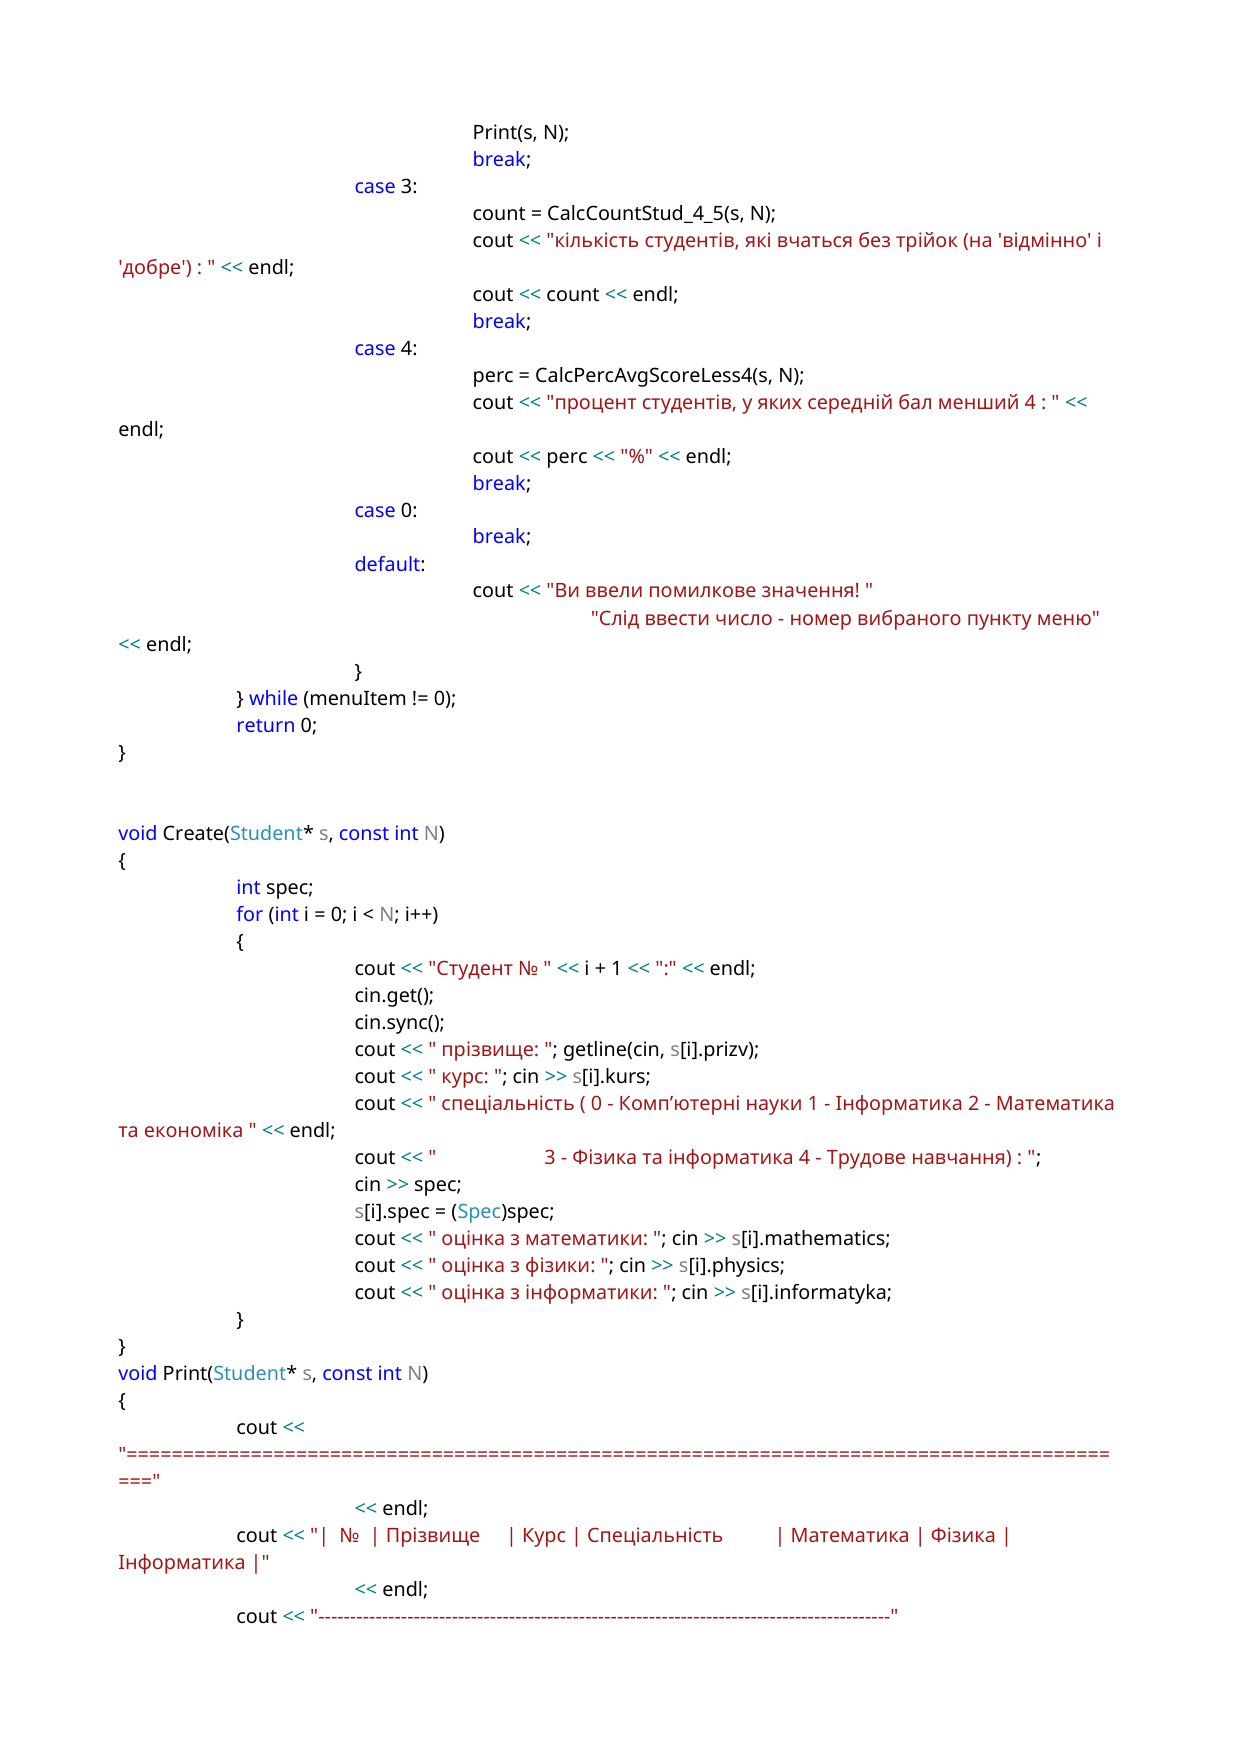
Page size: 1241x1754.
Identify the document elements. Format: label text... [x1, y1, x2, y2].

text break; [118, 145, 1122, 172]
text return 0; [118, 712, 1122, 739]
text case 4: [118, 334, 1122, 361]
text case 3: [118, 172, 1122, 199]
text << endl; [118, 1575, 1122, 1602]
text cin.sync(); [118, 1008, 1122, 1035]
text } while (menuItem != 0); [118, 685, 1122, 712]
text for (int i = 0; i < N; i++) [118, 901, 1122, 927]
text case 0: [118, 496, 1122, 523]
text Print(s, N); [118, 118, 1122, 145]
text cout << "Ви ввели помилкове значення! " [118, 577, 1122, 604]
text perc = CalcPercAvgScoreLess4(s, N); [118, 361, 1122, 388]
text cout << perc << "%" << endl; [118, 442, 1122, 469]
text } [118, 1305, 1122, 1332]
text cout << " курс: "; cin >> s[i].kurs; [118, 1062, 1122, 1089]
text default: [118, 550, 1122, 577]
text cout << " 3 - Фізика та інформатика 4 - Трудове навчання) : "; [118, 1143, 1122, 1170]
text break; [118, 523, 1122, 550]
text cout << count << endl; [118, 280, 1122, 307]
text cout << "------------------------------------------------------------------------------------------" [118, 1602, 1122, 1629]
text cout << " оцінка з фізики: "; cin >> s[i].physics; [118, 1251, 1122, 1278]
text cout << " спеціальність ( 0 - Комп’ютерні науки 1 - Інформатика 2 - Математика та економіка " << endl; [118, 1089, 1122, 1143]
text count = CalcCountStud_4_5(s, N); [118, 199, 1122, 226]
text "Слід ввести число - номер вибраного пункту меню" << endl; [118, 604, 1122, 658]
text { [118, 847, 1122, 873]
text } [118, 739, 1122, 766]
text << endl; [118, 1494, 1122, 1521]
text cout << " прізвище: "; getline(cin, s[i].prizv); [118, 1035, 1122, 1062]
text cout << " оцінка з математики: "; cin >> s[i].mathematics; [118, 1224, 1122, 1251]
text cin >> spec; [118, 1170, 1122, 1197]
text } [118, 658, 1122, 685]
text void Print(Student* s, const int N) [118, 1359, 1122, 1386]
text { [118, 1386, 1122, 1413]
text { [118, 927, 1122, 954]
text cout << "| № | Прізвище | Курс | Спеціальність | Математика | Фізика | Інформатика |" [118, 1521, 1122, 1575]
text cout << "кількість студентів, які вчаться без трійок (на 'відмінно' і 'добре') : " << endl; [118, 226, 1122, 280]
text break; [118, 307, 1122, 334]
text cout << "==========================================================================================" [118, 1413, 1122, 1494]
text cin.get(); [118, 981, 1122, 1008]
text cout << "процент студентів, у яких середній бал менший 4 : " << endl; [118, 388, 1122, 442]
text void Create(Student* s, const int N) [118, 819, 1122, 847]
text int spec; [118, 873, 1122, 901]
text } [118, 1332, 1122, 1359]
text cout << "Студент № " << i + 1 << ":" << endl; [118, 954, 1122, 981]
text cout << " оцінка з інформатики: "; cin >> s[i].informatyka; [118, 1278, 1122, 1305]
text break; [118, 469, 1122, 496]
text s[i].spec = (Spec)spec; [118, 1197, 1122, 1224]
